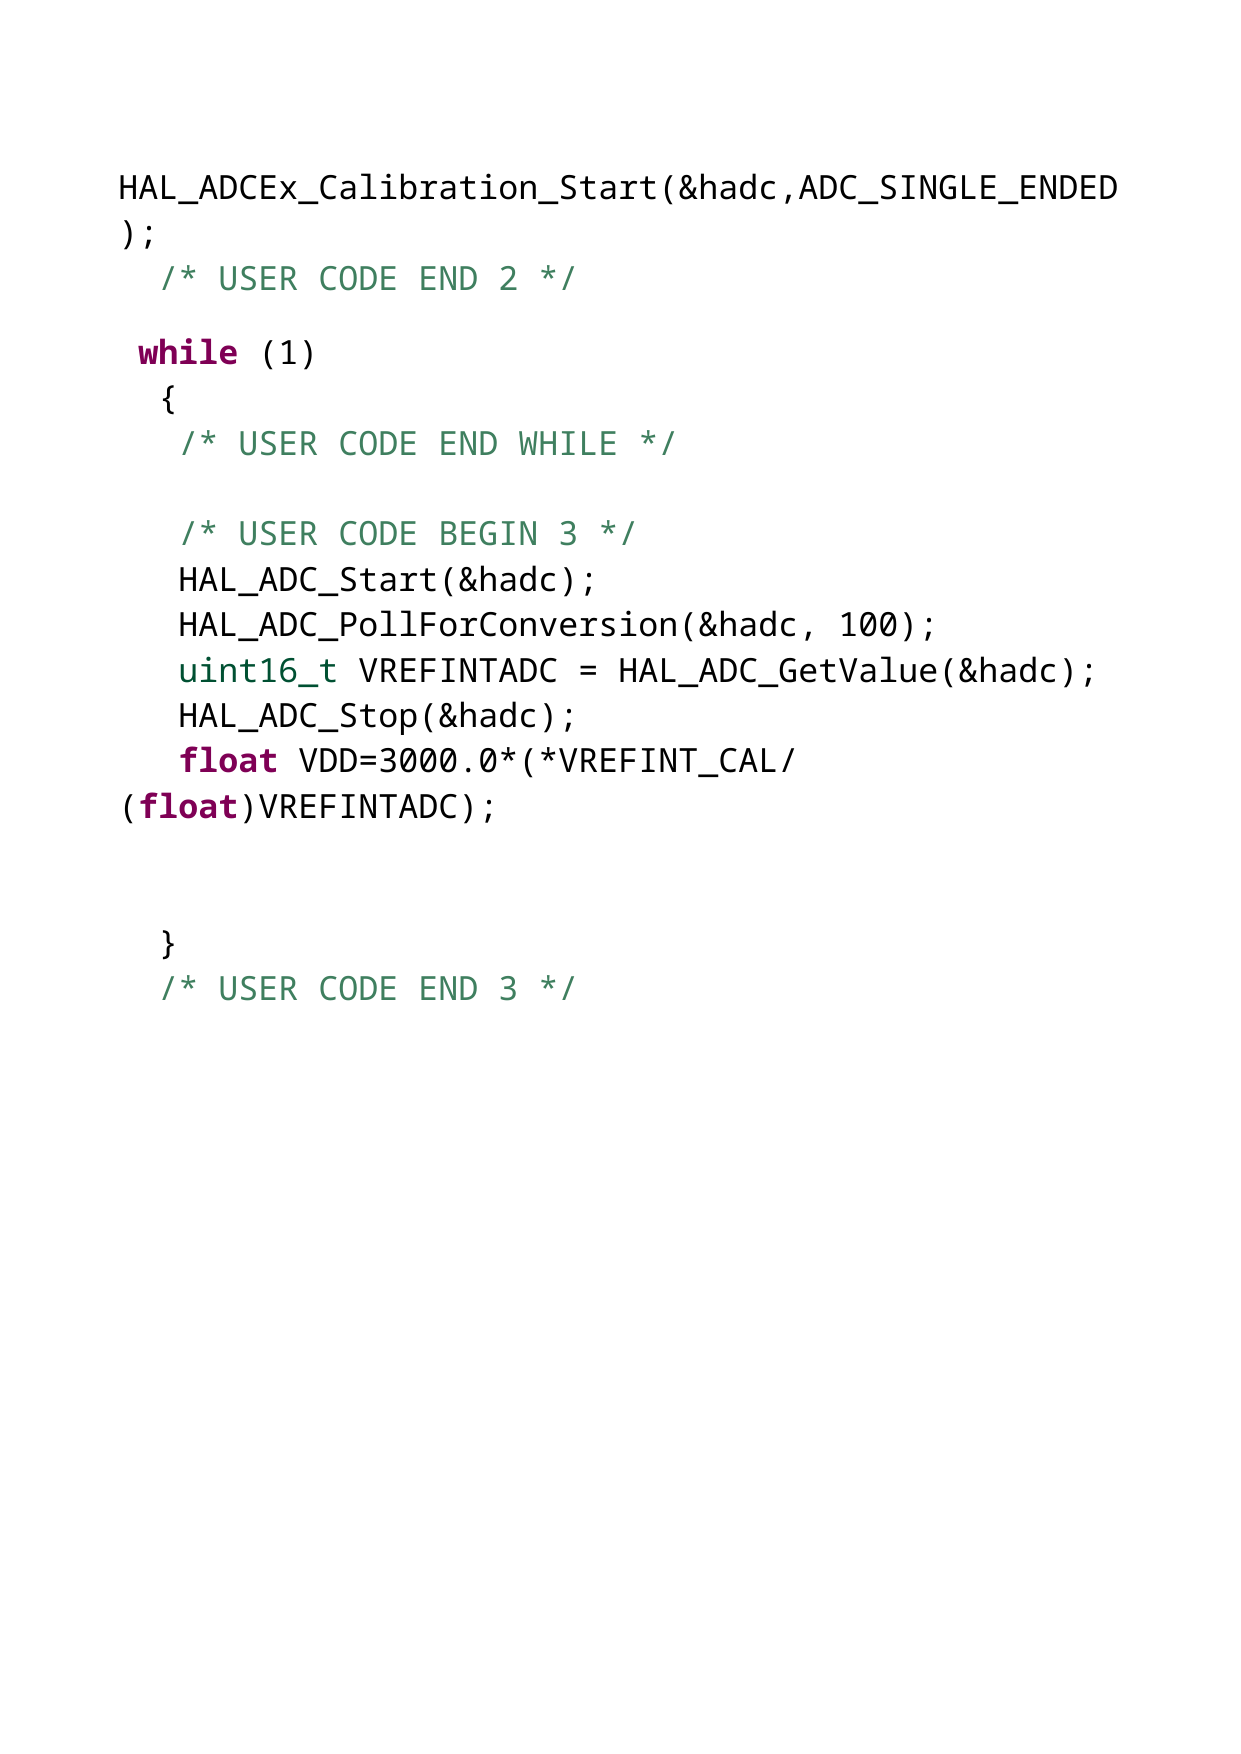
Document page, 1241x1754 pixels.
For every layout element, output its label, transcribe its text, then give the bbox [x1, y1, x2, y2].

text float VDD=3000.0*(*VREFINT_CAL/ (float)VREFINTADC); [118, 737, 1122, 828]
text HAL_ADC_Start(&hadc); [118, 556, 1122, 601]
text HAL_ADCEx_Calibration_Start(&hadc,ADC_SINGLE_ENDED); [118, 118, 1122, 254]
text } [118, 919, 1122, 964]
text /* USER CODE END 3 */ [118, 964, 1122, 1010]
text uint16_t VREFINTADC = HAL_ADC_GetValue(&hadc); [118, 646, 1122, 692]
text while (1) [118, 328, 1122, 374]
text HAL_ADC_Stop(&hadc); [118, 692, 1122, 737]
text HAL_ADC_PollForConversion(&hadc, 100); [118, 601, 1122, 646]
text { [118, 374, 1122, 419]
text /* USER CODE END 2 */ [118, 254, 1122, 300]
text /* USER CODE END WHILE */ [118, 419, 1122, 465]
text /* USER CODE BEGIN 3 */ [118, 510, 1122, 556]
